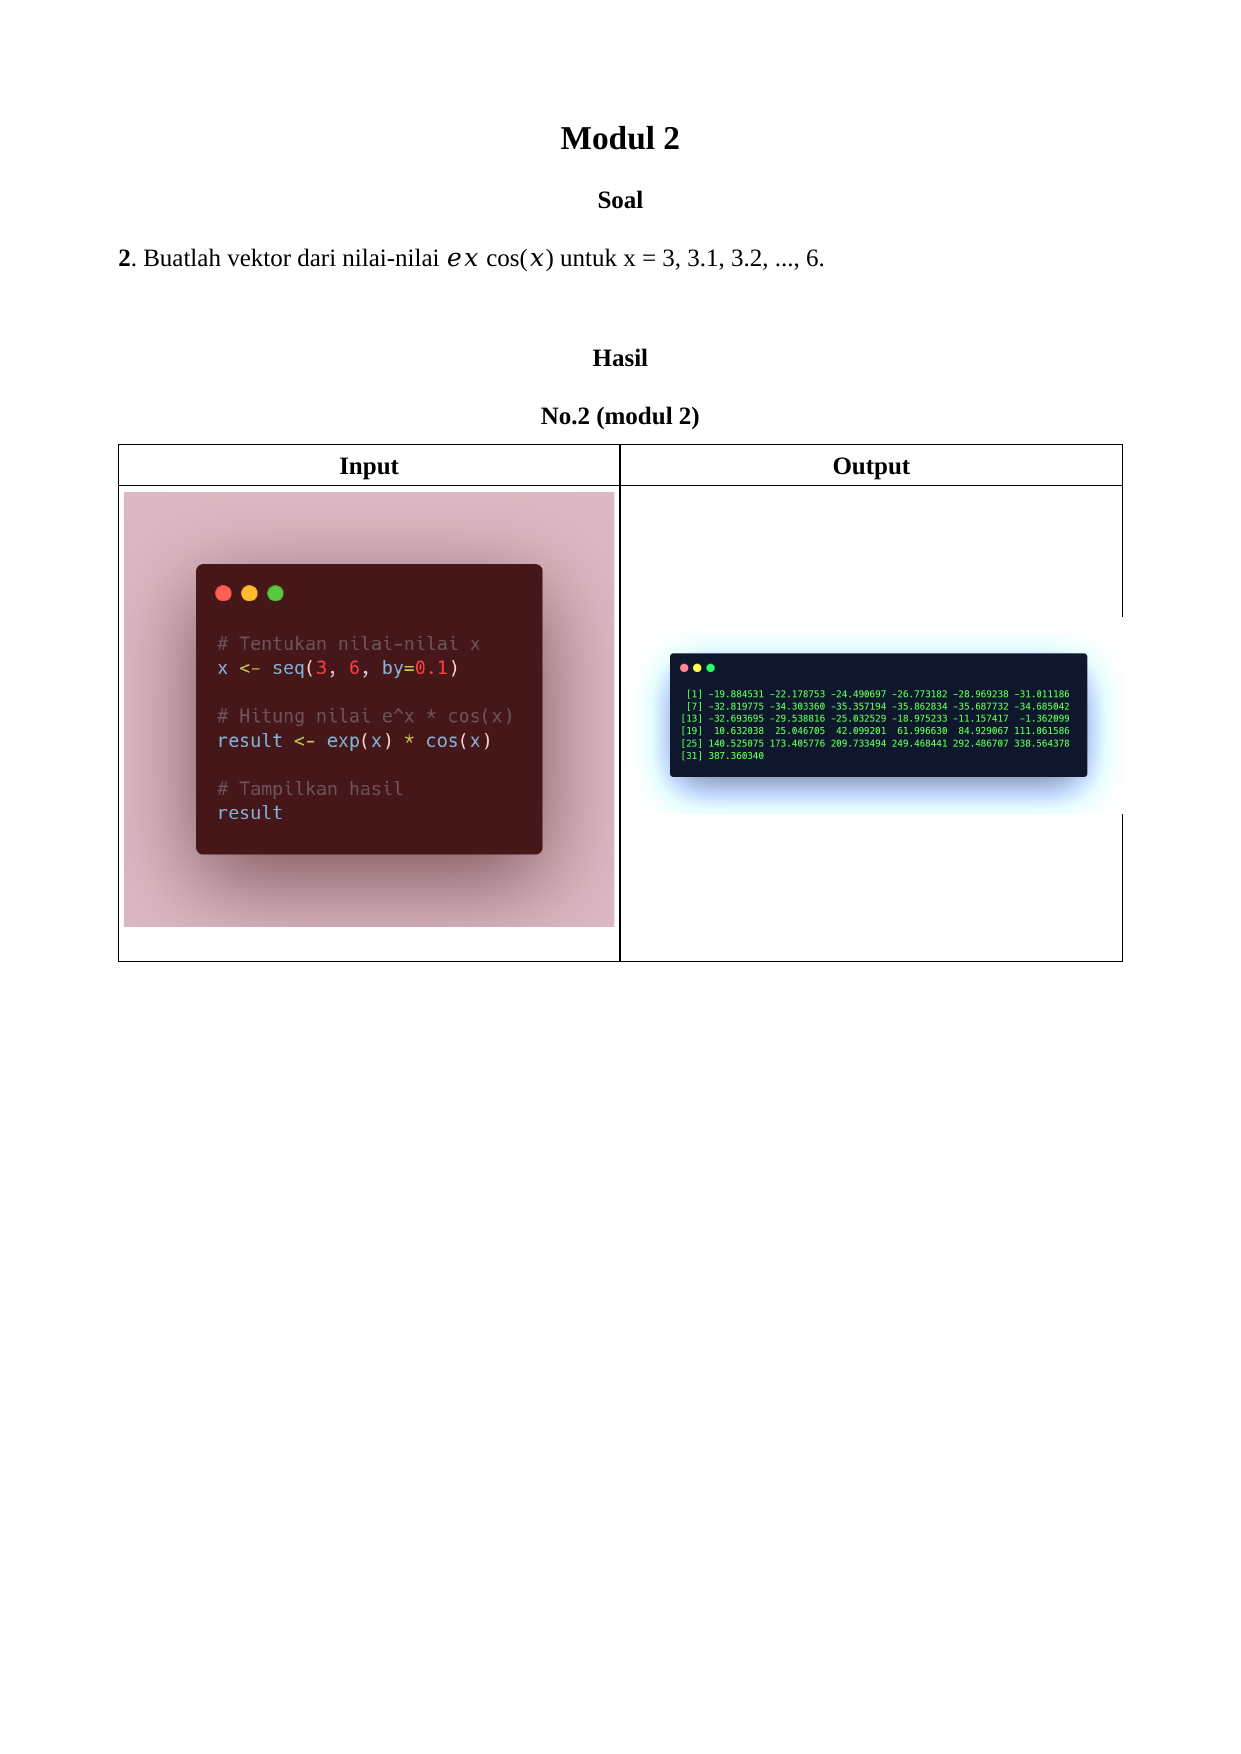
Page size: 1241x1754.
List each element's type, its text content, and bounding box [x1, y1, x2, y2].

text Modul 2 [118, 118, 1122, 156]
text 2. Buatlah vektor dari nilai-nilai 𝑒𝑥 cos(𝑥) untuk x = 3, 3.1, 3.2, ..., 6. [118, 243, 1122, 271]
table_cell [123, 492, 615, 927]
table_cell [119, 486, 619, 961]
text Hasil [118, 343, 1122, 372]
text Soal [118, 185, 1122, 214]
table_header Output [621, 445, 1122, 485]
text No.2 (modul 2) [118, 401, 1122, 429]
table_cell [621, 486, 1122, 961]
table_header Input [119, 445, 619, 485]
